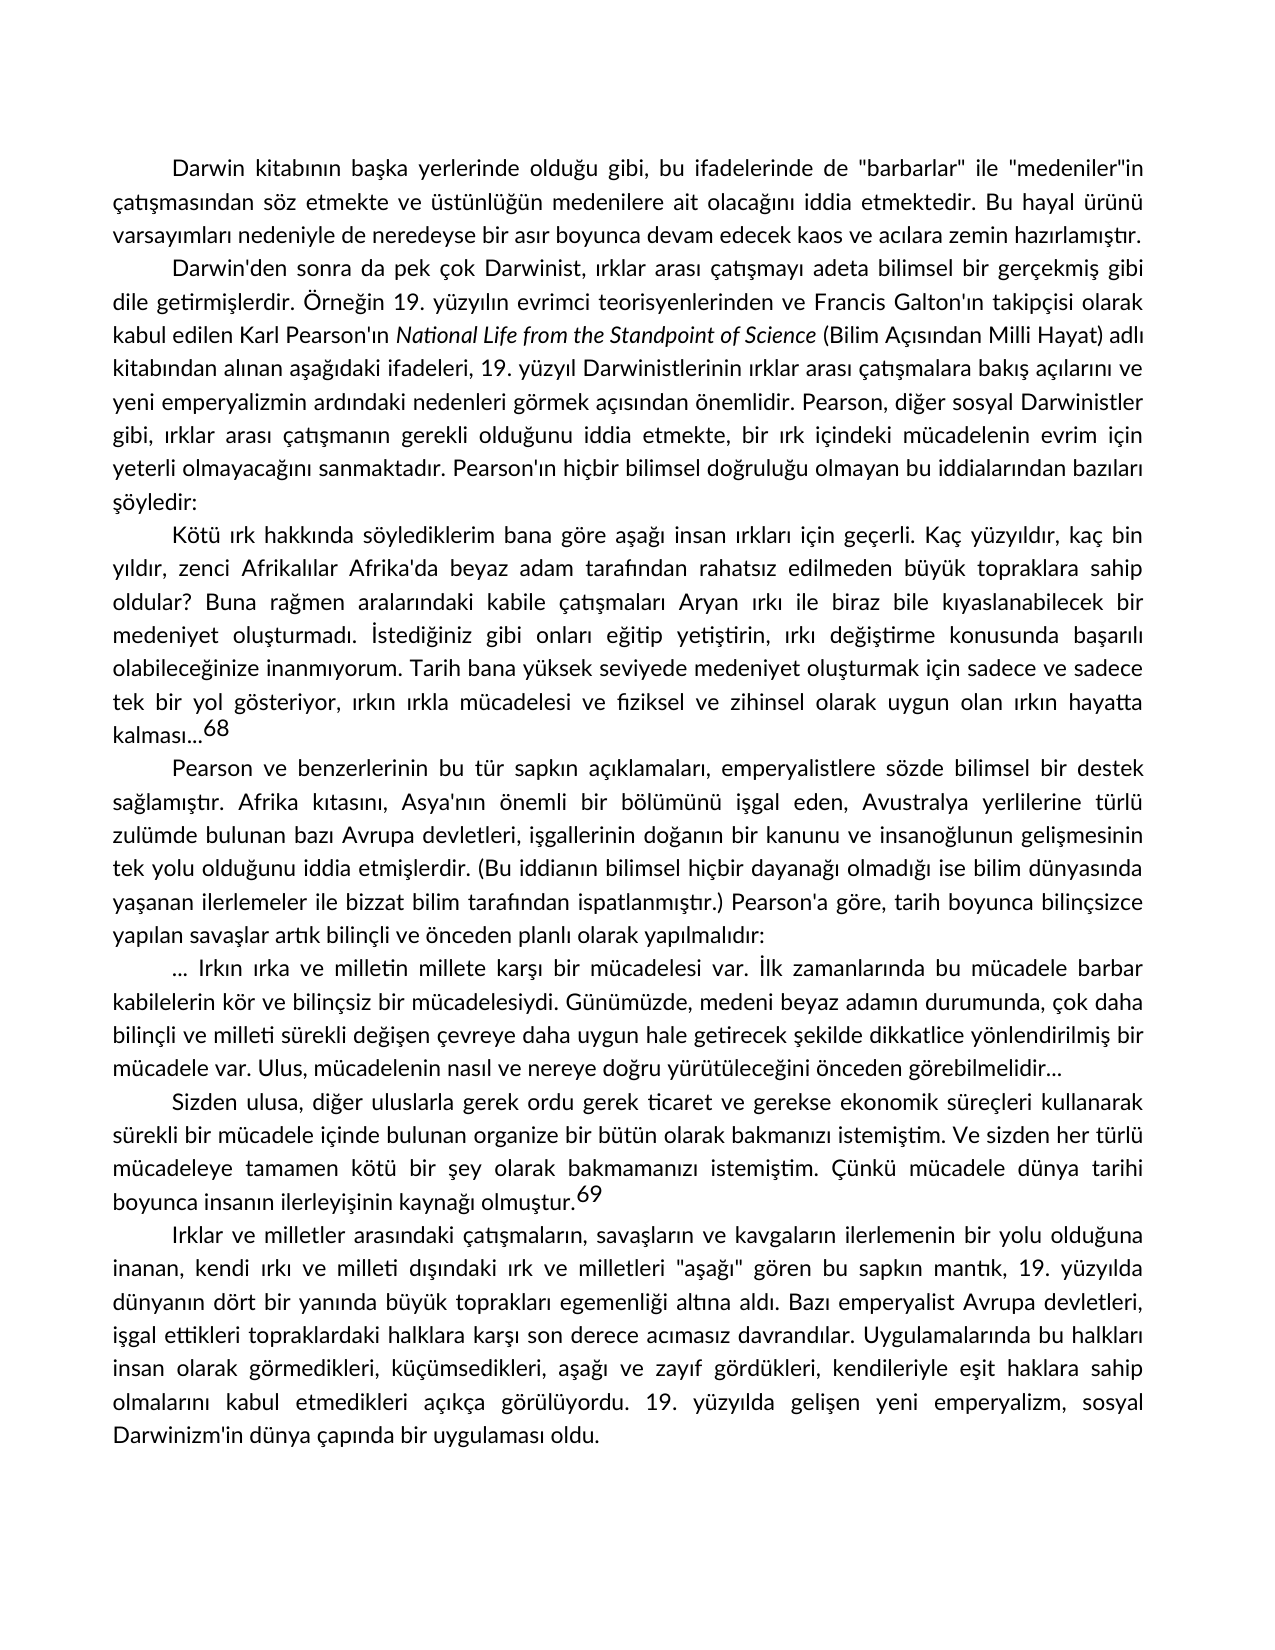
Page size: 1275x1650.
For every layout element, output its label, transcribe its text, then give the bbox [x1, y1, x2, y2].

text Darwin'den sonra da pek çok Darwinist, ırklar arası çatışmayı adeta bilimsel bir gerçekmiş gibi dile getirmişlerdir. Örneğin 19. yüzyılın evrimci teorisyenlerinden ve Francis Galton'ın takipçisi olarak kabul edilen Karl Pearson'ın National Life from the Standpoint of Science (Bilim Açısından Milli Hayat) adlı kitabından alınan aşağıdaki ifadeleri, 19. yüzyıl Darwinistlerinin ırklar arası çatışmalara bakış açılarını ve yeni emperyalizmin ardındaki nedenleri görmek açısından önemlidir. Pearson, diğer sosyal Darwinistler gibi, ırklar arası çatışmanın gerekli olduğunu iddia etmekte, bir ırk içindeki mücadelenin evrim için yeterli olmayacağını sanmaktadır. Pearson'ın hiçbir bilimsel doğruluğu olmayan bu iddialarından bazıları şöyledir: [112, 250, 1145, 517]
text Darwin kitabının başka yerlerinde olduğu gibi, bu ifadelerinde de "barbarlar" ile "medeniler"in çatışmasından söz etmekte ve üstünlüğün medenilere ait olacağını iddia etmektedir. Bu hayal ürünü varsayımları nedeniyle de neredeyse bir asır boyunca devam edecek kaos ve acılara zemin hazırlamıştır. [112, 150, 1145, 250]
text Irklar ve milletler arasındaki çatışmaların, savaşların ve kavgaların ilerlemenin bir yolu olduğuna inanan, kendi ırkı ve milleti dışındaki ırk ve milletleri "aşağı" gören bu sapkın mantık, 19. yüzyılda dünyanın dört bir yanında büyük toprakları egemenliği altına aldı. Bazı emperyalist Avrupa devletleri, işgal ettikleri topraklardaki halklara karşı son derece acımasız davrandılar. Uygulamalarında bu halkları insan olarak görmedikleri, küçümsedikleri, aşağı ve zayıf gördükleri, kendileriyle eşit haklara sahip olmalarını kabul etmedikleri açıkça görülüyordu. 19. yüzyılda gelişen yeni emperyalizm, sosyal Darwinizm'in dünya çapında bir uygulaması oldu. [112, 1217, 1145, 1450]
text Pearson ve benzerlerinin bu tür sapkın açıklamaları, emperyalistlere sözde bilimsel bir destek sağlamıştır. Afrika kıtasını, Asya'nın önemli bir bölümünü işgal eden, Avustralya yerlilerine türlü zulümde bulunan bazı Avrupa devletleri, işgallerinin doğanın bir kanunu ve insanoğlunun gelişmesinin tek yolu olduğunu iddia etmişlerdir. (Bu iddianın bilimsel hiçbir dayanağı olmadığı ise bilim dünyasında yaşanan ilerlemeler ile bizzat bilim tarafından ispatlanmıştır.) Pearson'a göre, tarih boyunca bilinçsizce yapılan savaşlar artık bilinçli ve önceden planlı olarak yapılmalıdır: [112, 750, 1145, 950]
text Kötü ırk hakkında söylediklerim bana göre aşağı insan ırkları için geçerli. Kaç yüzyıldır, kaç bin yıldır, zenci Afrikalılar Afrika'da beyaz adam tarafından rahatsız edilmeden büyük topraklara sahip oldular? Buna rağmen aralarındaki kabile çatışmaları Aryan ırkı ile biraz bile kıyaslanabilecek bir medeniyet oluşturmadı. İstediğiniz gibi onları eğitip yetiştirin, ırkı değiştirme konusunda başarılı olabileceğinize inanmıyorum. Tarih bana yüksek seviyede medeniyet oluşturmak için sadece ve sadece tek bir yol gösteriyor, ırkın ırkla mücadelesi ve fiziksel ve zihinsel olarak uygun olan ırkın hayatta kalması...68 [112, 517, 1145, 750]
text ... Irkın ırka ve milletin millete karşı bir mücadelesi var. İlk zamanlarında bu mücadele barbar kabilelerin kör ve bilinçsiz bir mücadelesiydi. Günümüzde, medeni beyaz adamın durumunda, çok daha bilinçli ve milleti sürekli değişen çevreye daha uygun hale getirecek şekilde dikkatlice yönlendirilmiş bir mücadele var. Ulus, mücadelenin nasıl ve nereye doğru yürütüleceğini önceden görebilmelidir... [112, 950, 1145, 1083]
text Sizden ulusa, diğer uluslarla gerek ordu gerek ticaret ve gerekse ekonomik süreçleri kullanarak sürekli bir mücadele içinde bulunan organize bir bütün olarak bakmanızı istemiştim. Ve sizden her türlü mücadeleye tamamen kötü bir şey olarak bakmamanızı istemiştim. Çünkü mücadele dünya tarihi boyunca insanın ilerleyişinin kaynağı olmuştur.69 [112, 1083, 1145, 1217]
